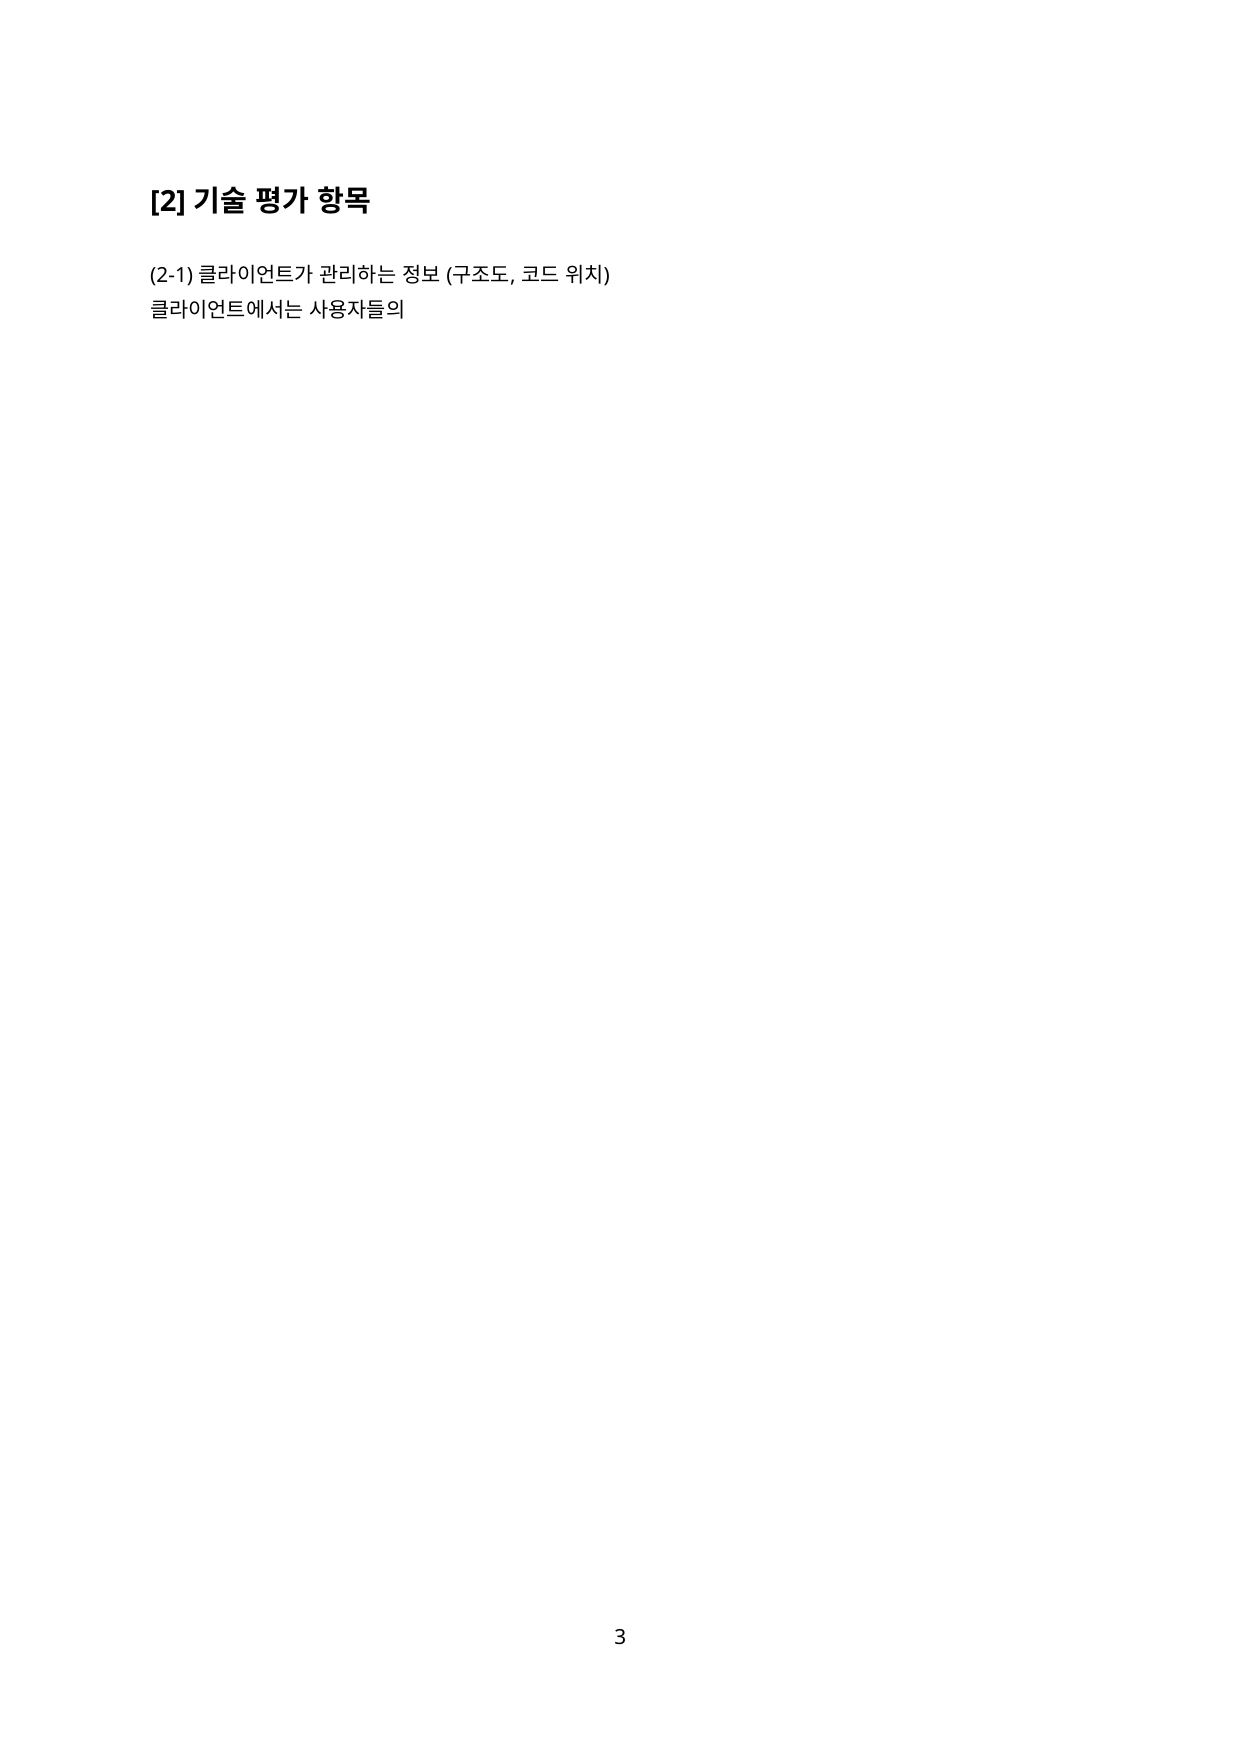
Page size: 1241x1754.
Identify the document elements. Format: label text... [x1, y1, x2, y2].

text 클라이언트에서는 사용자들의 [150, 293, 1090, 323]
text (2-1) 클라이언트가 관리하는 정보 (구조도, 코드 위치) [150, 258, 1090, 289]
text [2] 기술 평가 항목 [150, 177, 1090, 219]
